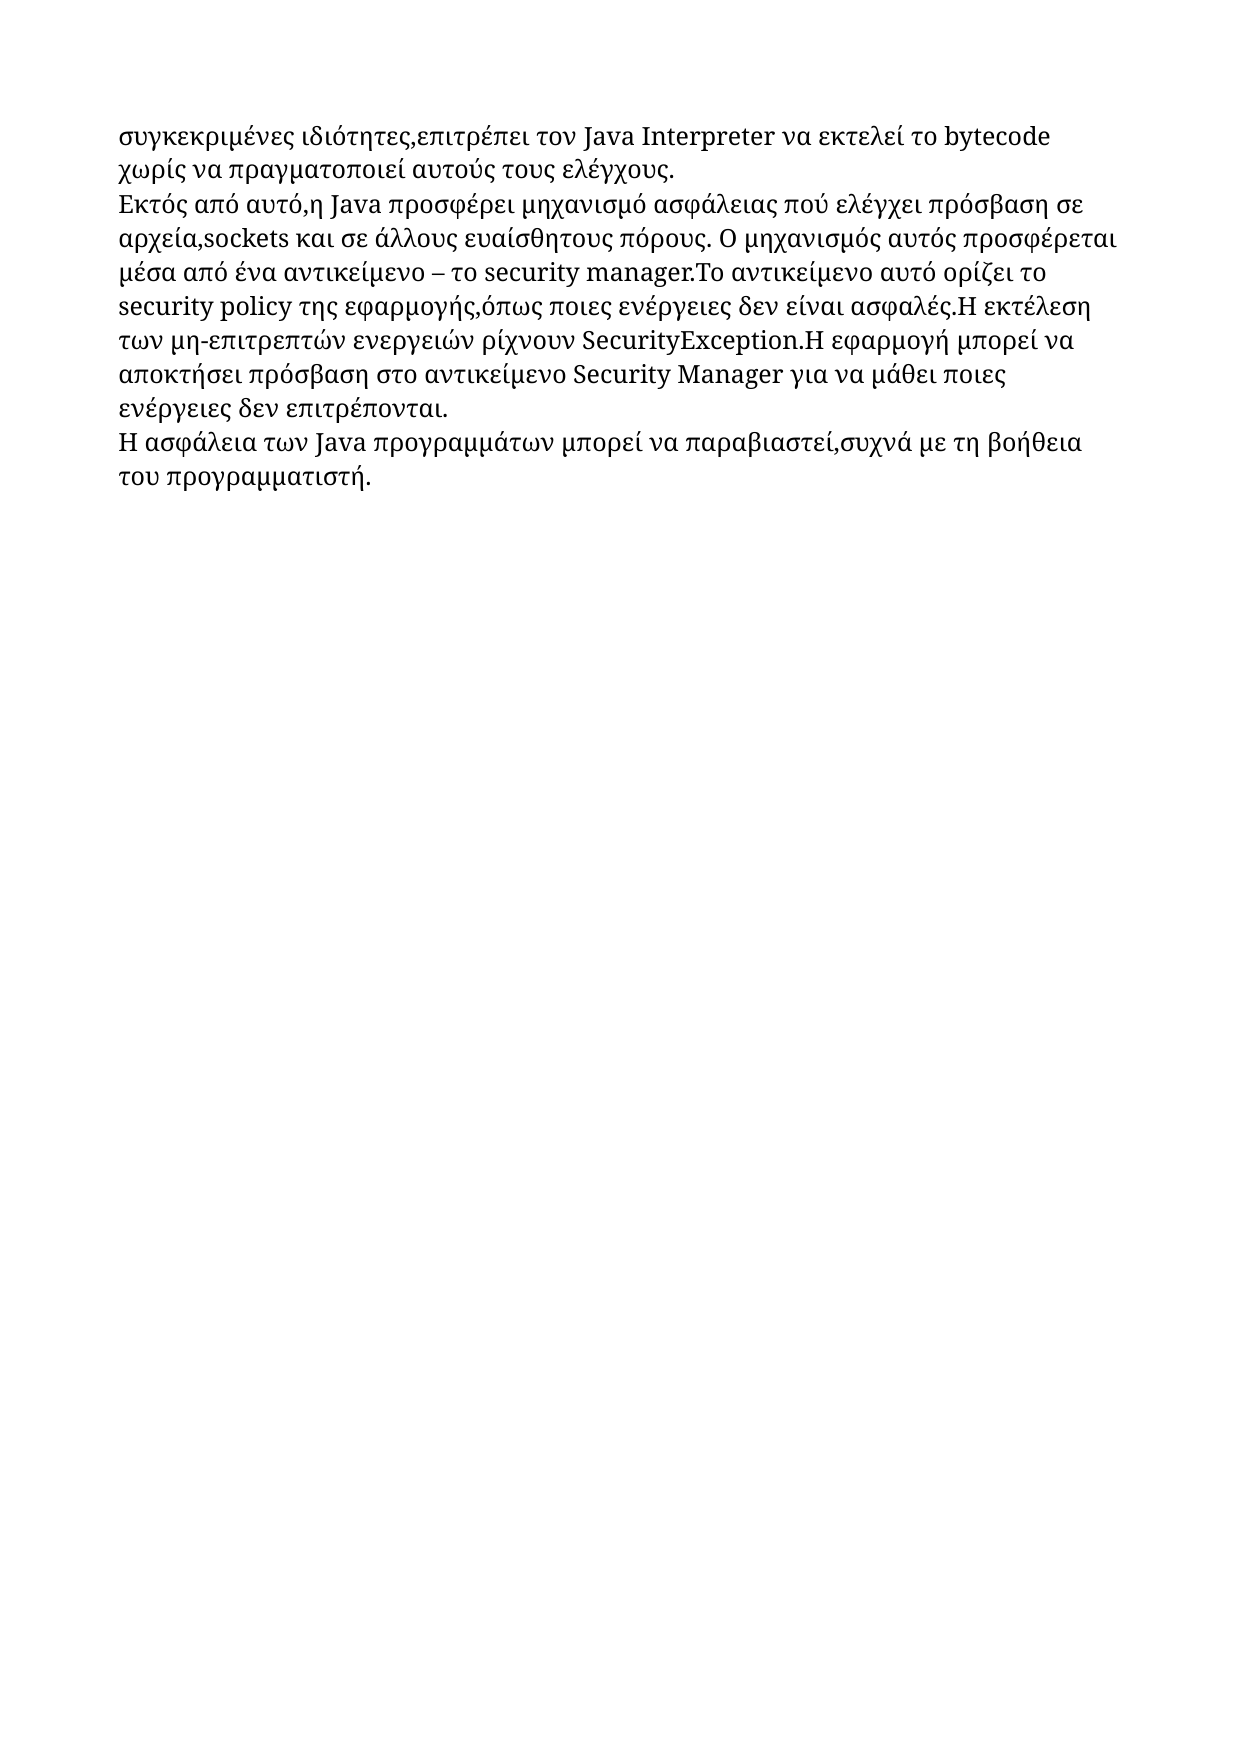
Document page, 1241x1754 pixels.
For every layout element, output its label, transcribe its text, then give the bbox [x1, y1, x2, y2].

text Η ασφάλεια των Java προγραμμάτων μπορεί να παραβιαστεί,συχνά με τη βοήθεια του προγραμματιστή. [118, 425, 1122, 493]
text συγκεκριμένες ιδιότητες,επιτρέπει τον Java Interpreter να εκτελεί το bytecode χωρίς να πραγματοποιεί αυτούς τους ελέγχους. [118, 118, 1122, 186]
text Εκτός από αυτό,η Java προσφέρει μηχανισμό ασφάλειας πού ελέγχει πρόσβαση σε αρχεία,sockets και σε άλλους ευαίσθητους πόρους. Ο μηχανισμός αυτός προσφέρεται μέσα από ένα αντικείμενο – το security manager.Το αντικείμενο αυτό ορίζει το security policy της εφαρμογής,όπως ποιες ενέργειες δεν είναι ασφαλές.Η εκτέλεση των μη-επιτρεπτών ενεργειών ρίχνουν SecurityException.Η εφαρμογή μπορεί να αποκτήσει πρόσβαση στο αντικείμενο Security Manager για να μάθει ποιες ενέργειες δεν επιτρέπονται. [118, 186, 1122, 425]
